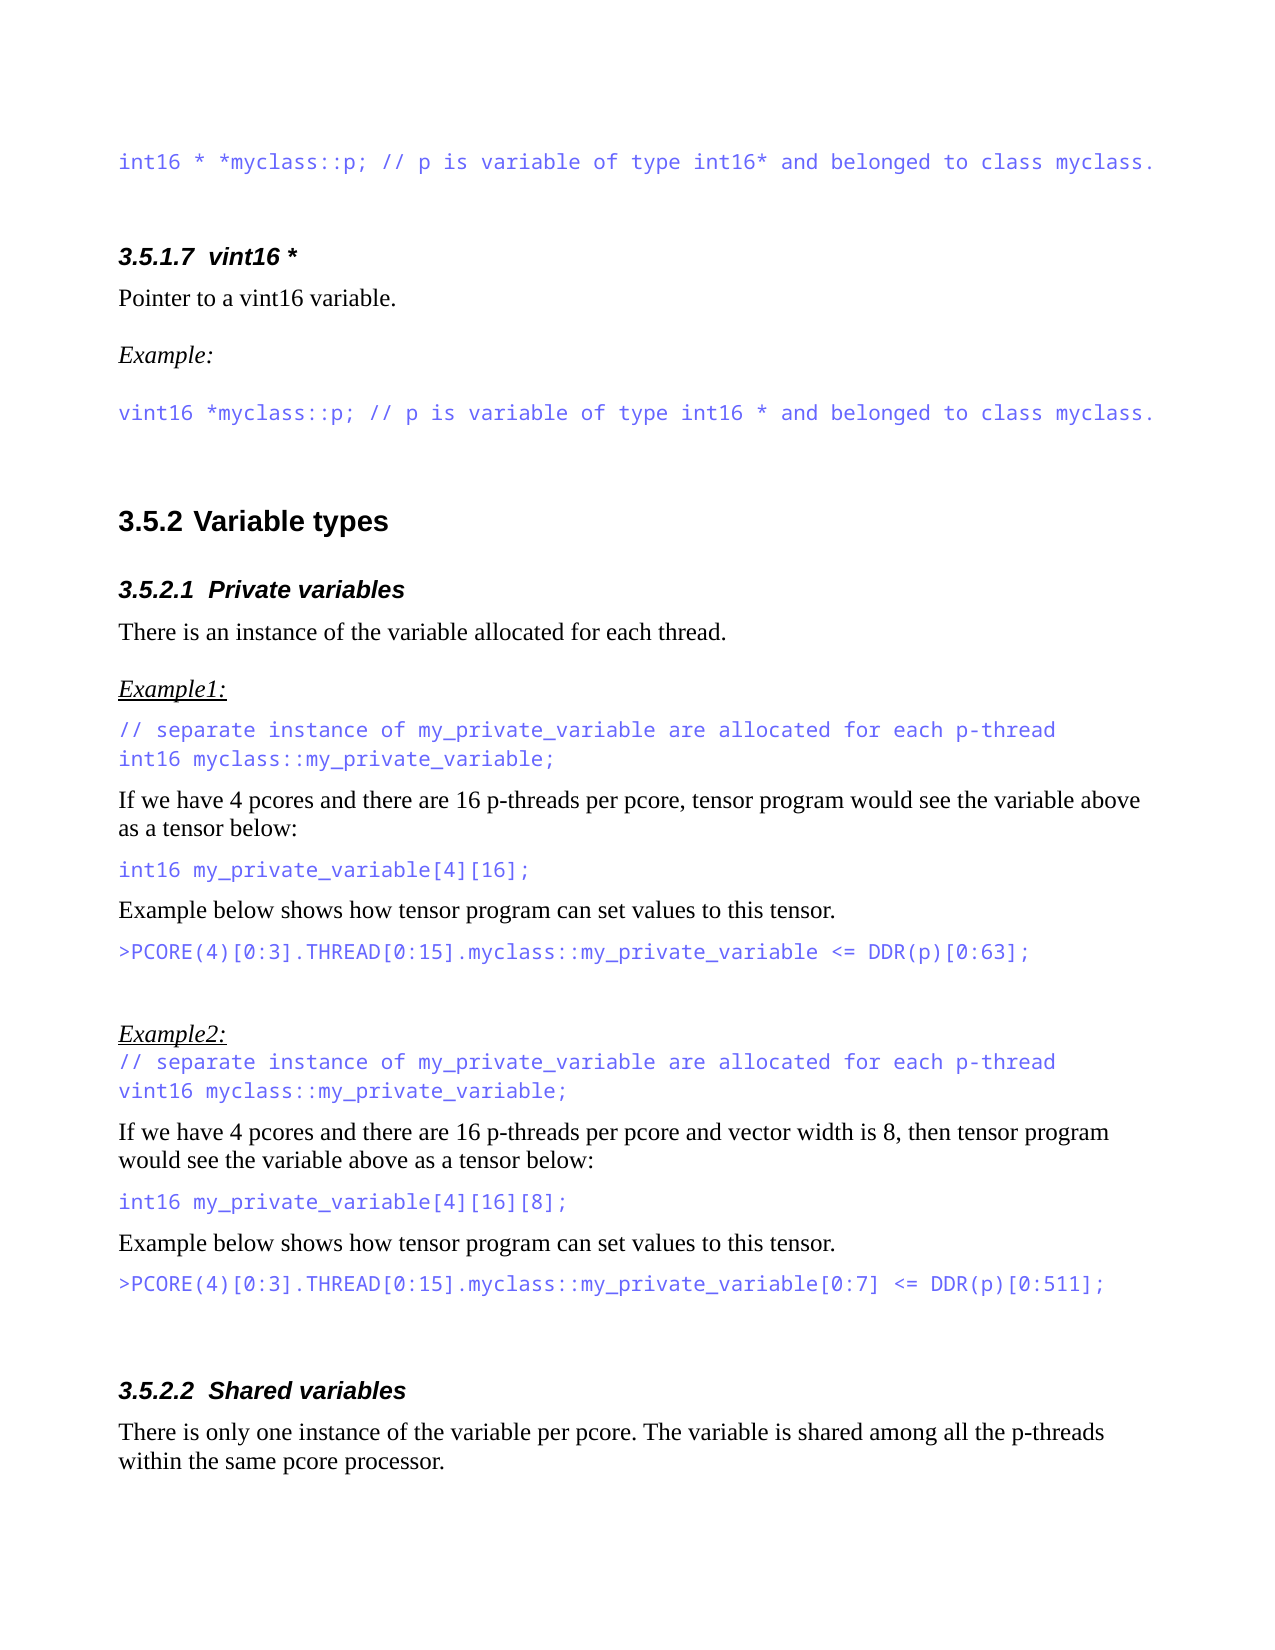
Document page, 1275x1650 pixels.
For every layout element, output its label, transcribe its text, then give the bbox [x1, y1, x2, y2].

text int16 * *myclass::p; // p is variable of type int16* and belonged to class myclass. [118, 118, 1157, 204]
text >PCORE(4)[0:3].THREAD[0:15].myclass::my_private_variable <= DDR(p)[0:63]; [118, 937, 1157, 965]
text There is only one instance of the variable per pcore. The variable is shared among all the p-threads within the same pcore processor. [118, 1417, 1157, 1503]
text If we have 4 pcores and there are 16 p-threads per pcore, tensor program would see the variable above as a tensor below: [118, 785, 1157, 842]
subtitle Variable types [118, 504, 1157, 538]
text There is an instance of the variable allocated for each thread. Example1: [118, 617, 1157, 703]
text // separate instance of my_private_variable are allocated for each p-thread vint16 myclass::my_private_variable; [118, 1047, 1157, 1104]
text Example below shows how tensor program can set values to this tensor. [118, 896, 1157, 924]
text >PCORE(4)[0:3].THREAD[0:15].myclass::my_private_variable[0:7] <= DDR(p)[0:511]; [118, 1269, 1157, 1297]
text If we have 4 pcores and there are 16 p-threads per pcore and vector width is 8, then tensor program would see the variable above as a tensor below: [118, 1117, 1157, 1174]
subtitle Private variables [118, 576, 1157, 604]
subtitle Shared variables [118, 1376, 1157, 1404]
subtitle vint16 * [118, 242, 1157, 270]
text Example2: [118, 1019, 1157, 1047]
text int16 my_private_variable[4][16]; [118, 855, 1157, 883]
text Example below shows how tensor program can set values to this tensor. [118, 1228, 1157, 1257]
text int16 my_private_variable[4][16][8]; [118, 1187, 1157, 1215]
text // separate instance of my_private_variable are allocated for each p-thread int16 myclass::my_private_variable; [118, 715, 1157, 772]
text Pointer to a vint16 variable. Example: vint16 *myclass::p; // p is variable of type int16 * and belonged to class myclass. [118, 283, 1157, 426]
